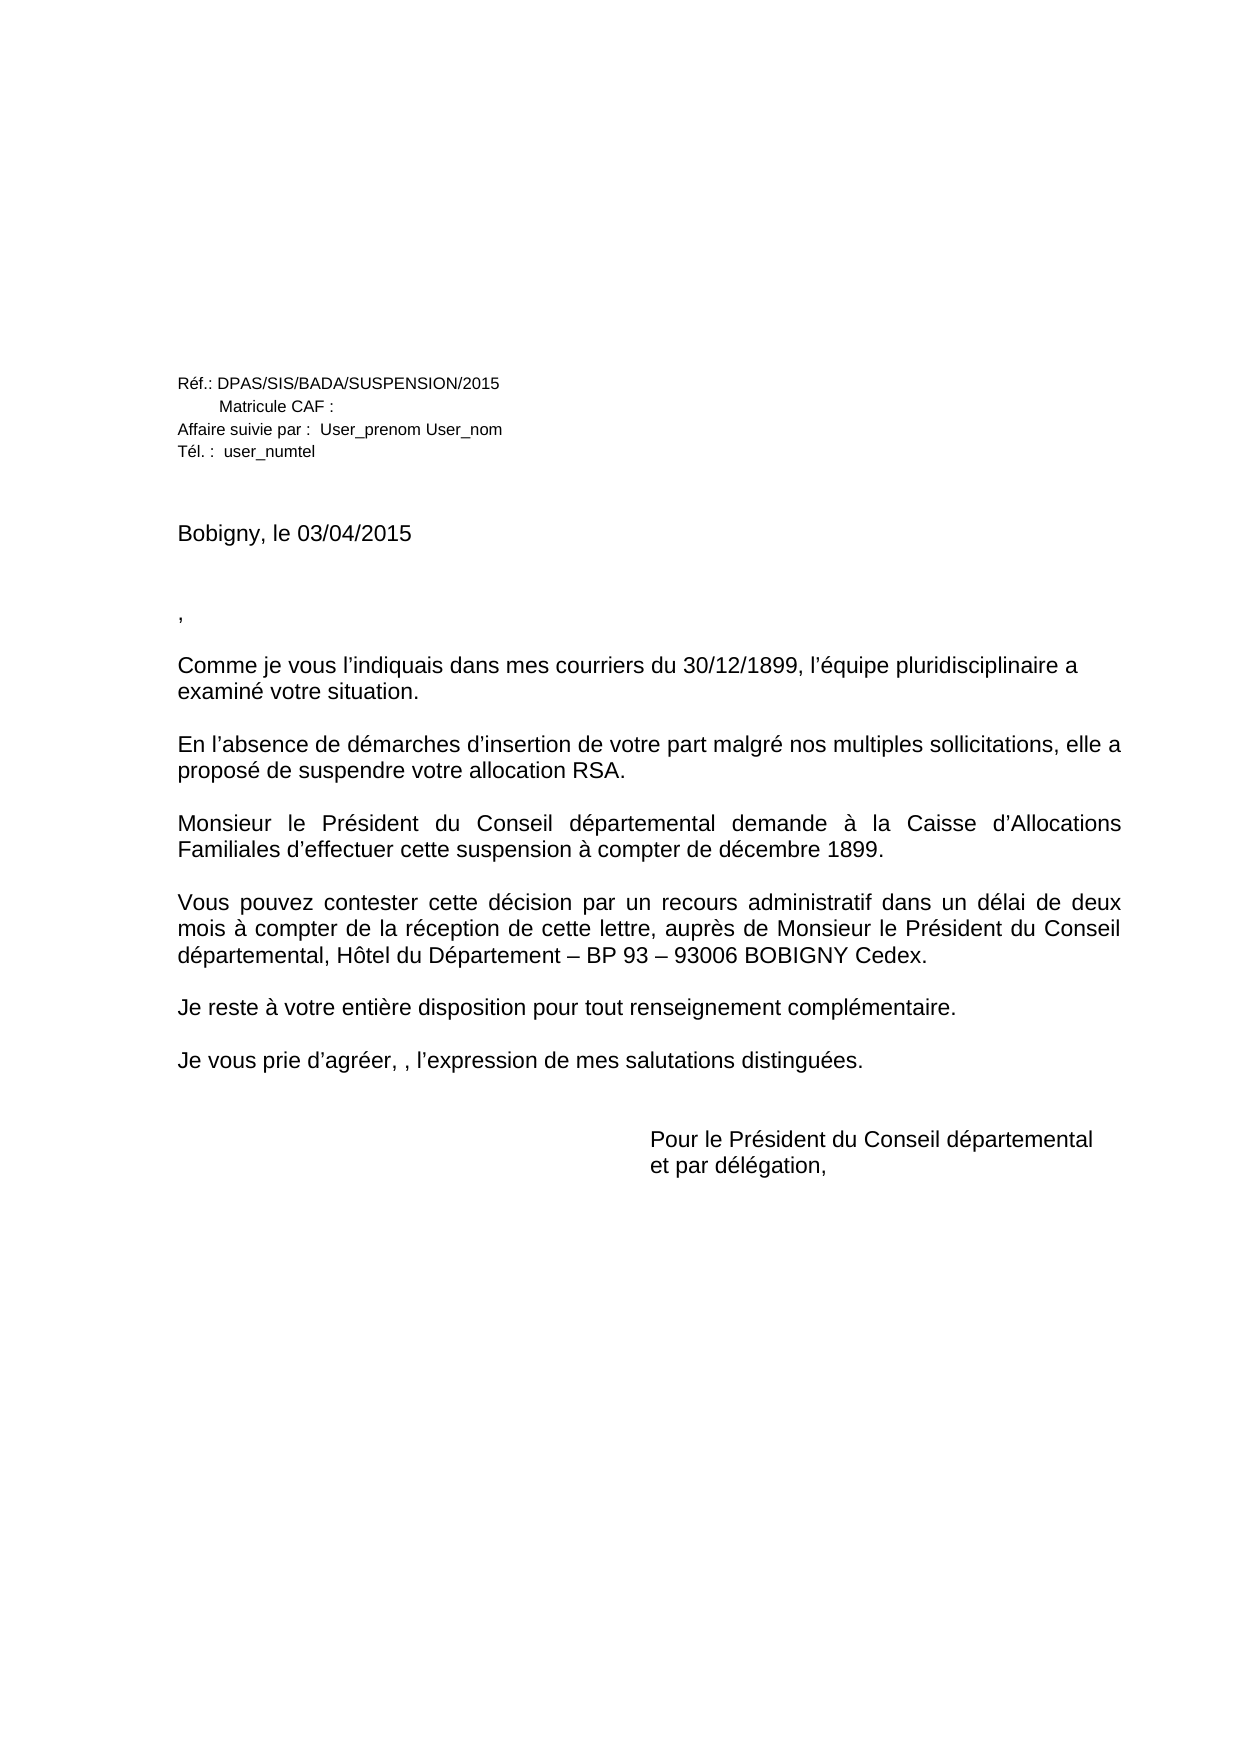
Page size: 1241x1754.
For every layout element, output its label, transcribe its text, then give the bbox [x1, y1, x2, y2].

table_cell [650, 371, 1122, 546]
table_cell [177, 271, 649, 371]
text Pour le Président du Conseil départemental [650, 1126, 1122, 1152]
text Vous pouvez contester cette décision par un recours administratif dans un délai de deux mois à compter de la réception de cette lettre, auprès de Monsieur le Président du Conseil départemental, Hôtel du Département – BP 93 – 93006 BOBIGNY Cedex. [177, 889, 1122, 968]
text Monsieur le Président du Conseil départemental demande à la Caisse d’Allocations Familiales d’effectuer cette suspension à compter de décembre 1899. [177, 810, 1122, 862]
text En l’absence de démarches d’insertion de votre part malgré nos multiples sollicitations, elle a proposé de suspendre votre allocation RSA. [177, 731, 1122, 783]
text Je reste à votre entière disposition pour tout renseignement complémentaire. [177, 994, 1122, 1021]
text , [177, 599, 1122, 625]
text Comme je vous l’indiquais dans mes courriers du 30/12/1899, l’équipe pluridisciplinaire a examiné votre situation. [177, 652, 1122, 704]
table_cell [650, 271, 1122, 371]
table_header [177, 233, 649, 271]
table_header [650, 233, 1122, 271]
table_cell Réf.: DPAS/SIS/BADA/SUSPENSION/2015 Matricule CAF : Affaire suivie par : user_prenom user_nom Tél. : user_numtel Bobigny, le 03/04/2015 [177, 371, 649, 546]
text et par délégation, [650, 1152, 1122, 1179]
text Je vous prie d’agréer, , l’expression de mes salutations distinguées. [177, 1047, 1122, 1073]
